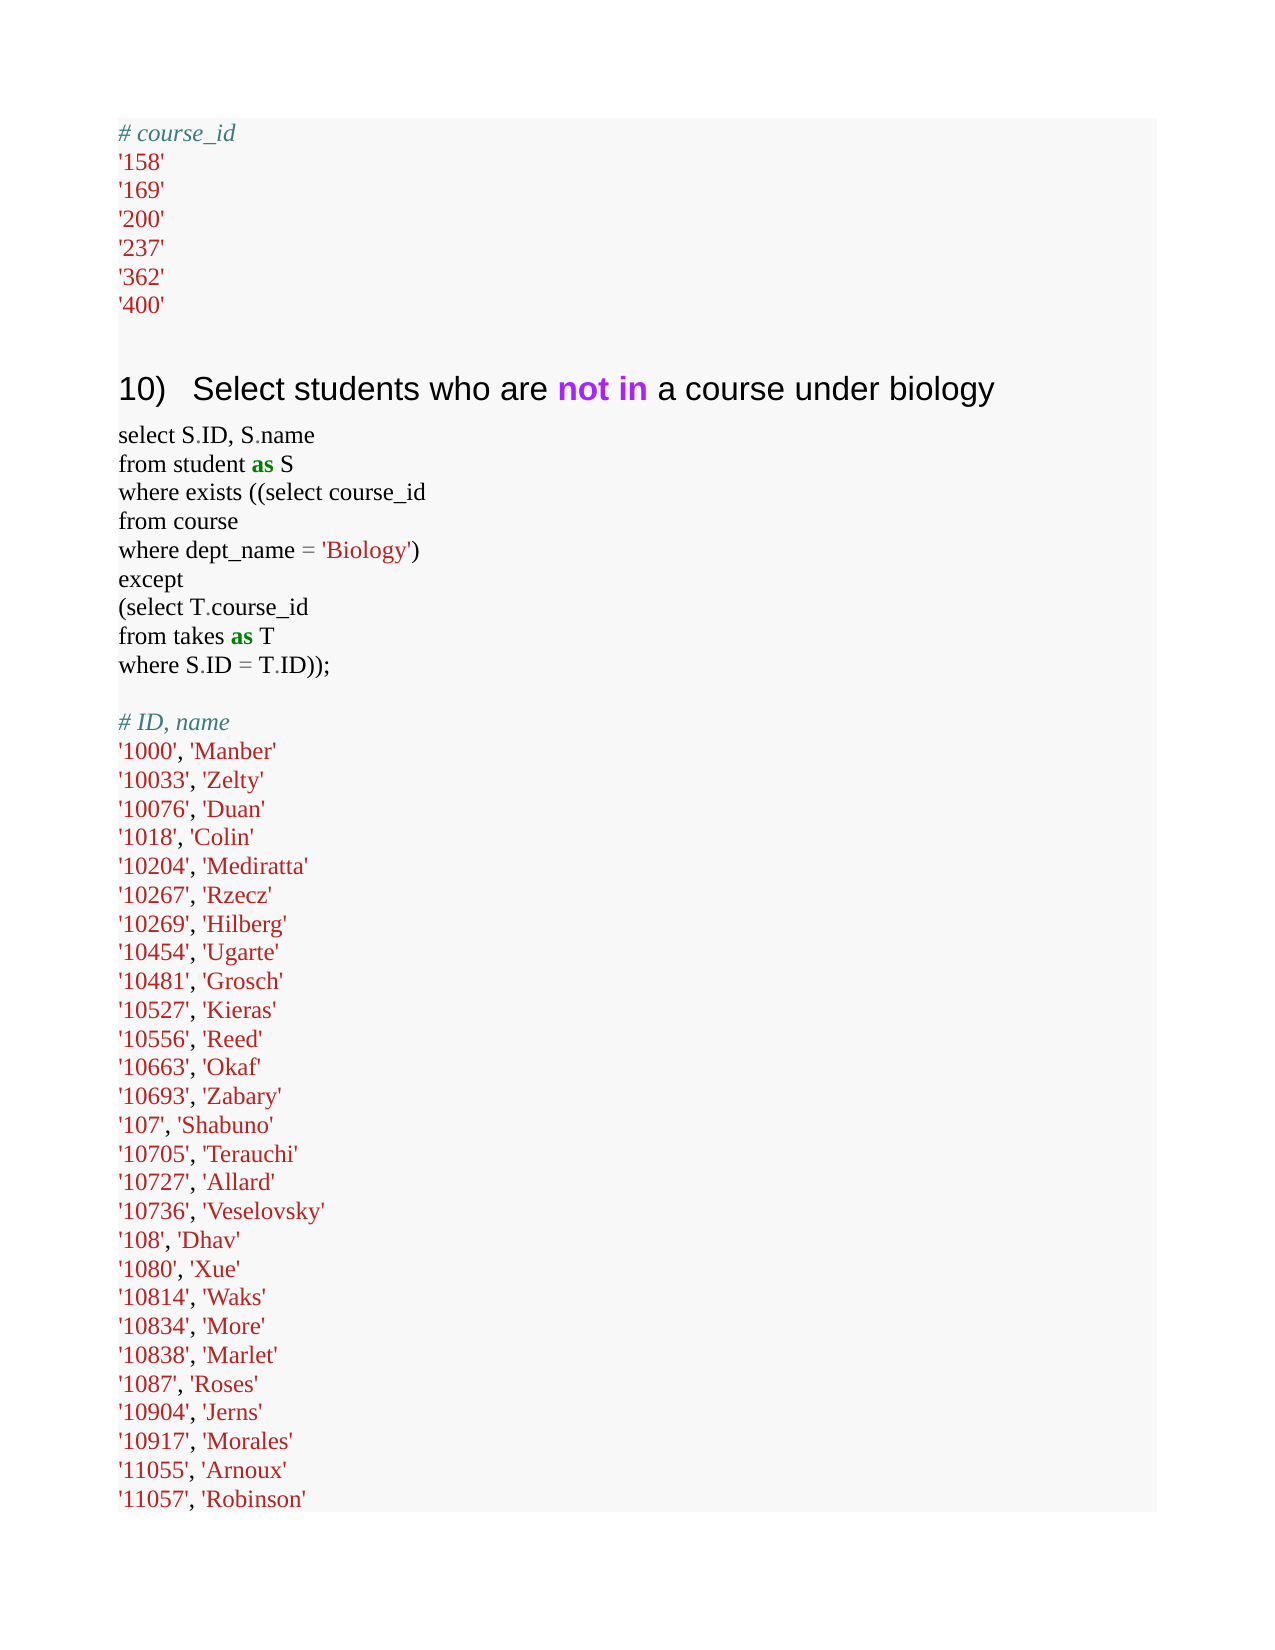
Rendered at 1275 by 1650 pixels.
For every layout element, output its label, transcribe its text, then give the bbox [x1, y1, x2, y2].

text '10834', 'More' [118, 1311, 1157, 1340]
text '10527', 'Kieras' [118, 995, 1157, 1024]
text '10269', 'Hilberg' [118, 909, 1157, 937]
text '10814', 'Waks' [118, 1282, 1157, 1311]
text from course [118, 506, 1157, 535]
text '10076', 'Duan' [118, 794, 1157, 822]
subtitle Select students who are not in a course under biology [118, 369, 1157, 407]
text from student as S [118, 449, 1157, 477]
text '10663', 'Okaf' [118, 1052, 1157, 1081]
text '10556', 'Reed' [118, 1024, 1157, 1052]
text '10267', 'Rzecz' [118, 880, 1157, 909]
text except [118, 564, 1157, 592]
text '11057', 'Robinson' [118, 1484, 1157, 1512]
text from takes as T [118, 621, 1157, 650]
text where exists ((select course_id [118, 477, 1157, 506]
text '158' [118, 147, 1157, 176]
text '10693', 'Zabary' [118, 1081, 1157, 1110]
text '1000', 'Manber' [118, 736, 1157, 765]
text '200' [118, 204, 1157, 233]
text '11055', 'Arnoux' [118, 1455, 1157, 1484]
text '10736', 'Veselovsky' [118, 1196, 1157, 1225]
text '10033', 'Zelty' [118, 765, 1157, 794]
text '362' [118, 262, 1157, 291]
text '237' [118, 233, 1157, 262]
text '10838', 'Marlet' [118, 1340, 1157, 1369]
text '10727', 'Allard' [118, 1167, 1157, 1196]
text '10204', 'Mediratta' [118, 851, 1157, 880]
text '10917', 'Morales' [118, 1426, 1157, 1455]
text # course_id [118, 118, 1157, 147]
text '108', 'Dhav' [118, 1225, 1157, 1254]
text '1087', 'Roses' [118, 1369, 1157, 1397]
text where dept_name = 'Biology') [118, 535, 1157, 564]
text select S.ID, S.name [118, 420, 1157, 449]
text '10481', 'Grosch' [118, 966, 1157, 995]
text '107', 'Shabuno' [118, 1110, 1157, 1139]
text '1080', 'Xue' [118, 1254, 1157, 1282]
text '400' [118, 291, 1157, 319]
text '169' [118, 176, 1157, 204]
text where S.ID = T.ID)); [118, 650, 1157, 679]
text '10705', 'Terauchi' [118, 1139, 1157, 1167]
text # ID, name [118, 707, 1157, 736]
text '10454', 'Ugarte' [118, 937, 1157, 966]
text (select T.course_id [118, 592, 1157, 621]
text '10904', 'Jerns' [118, 1397, 1157, 1426]
text '1018', 'Colin' [118, 822, 1157, 851]
